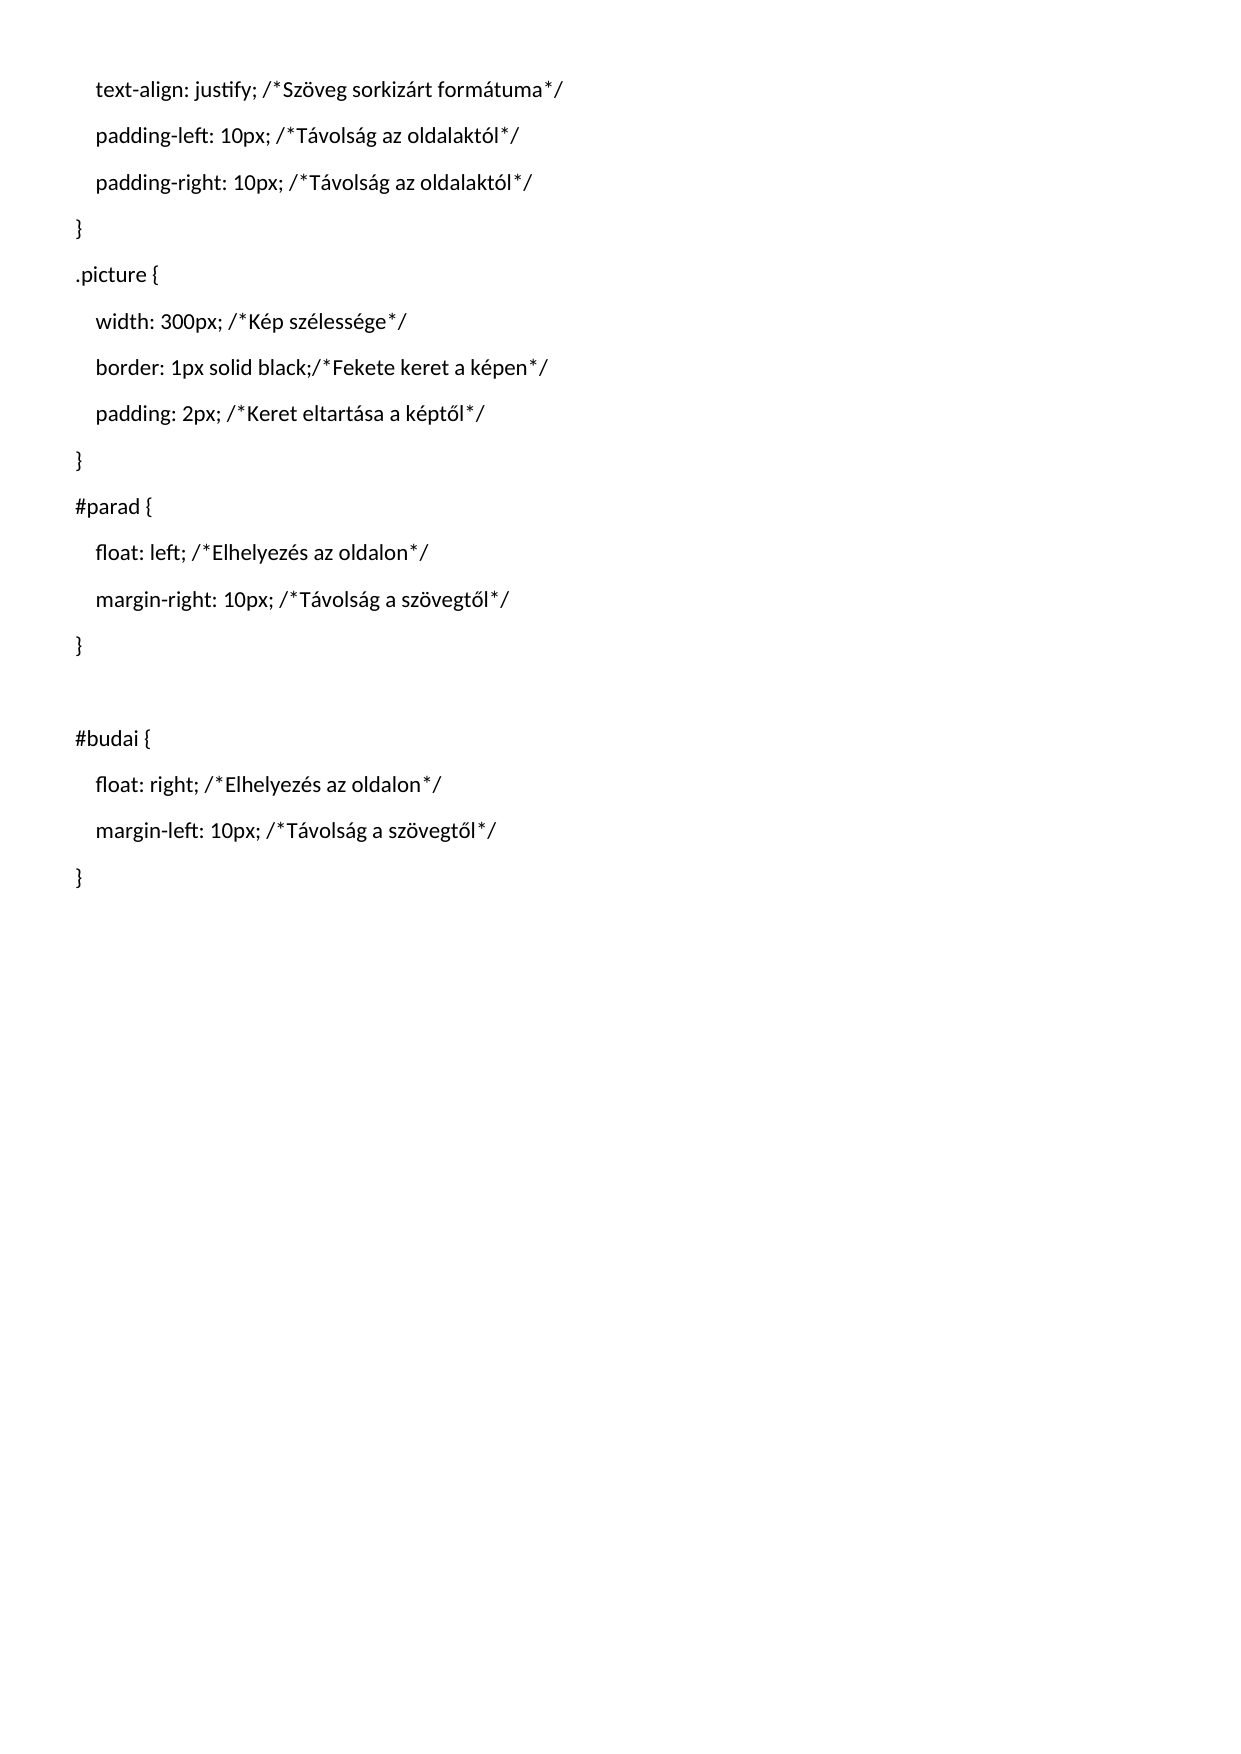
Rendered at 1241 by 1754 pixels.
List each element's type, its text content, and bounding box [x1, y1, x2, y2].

text } [75, 863, 1165, 891]
text .picture { [75, 260, 1165, 288]
text padding: 2px; /*Keret eltartása a képtől*/ [75, 399, 1165, 427]
text padding-left: 10px; /*Távolság az oldalaktól*/ [75, 121, 1165, 149]
text border: 1px solid black;/*Fekete keret a képen*/ [75, 353, 1165, 381]
text padding-right: 10px; /*Távolság az oldalaktól*/ [75, 168, 1165, 196]
text } [75, 446, 1165, 474]
text float: right; /*Elhelyezés az oldalon*/ [75, 770, 1165, 798]
text #parad { [75, 492, 1165, 520]
text margin-left: 10px; /*Távolság a szövegtől*/ [75, 817, 1165, 845]
text text-align: justify; /*Szöveg sorkizárt formátuma*/ [75, 75, 1165, 103]
text } [75, 631, 1165, 659]
text width: 300px; /*Kép szélessége*/ [75, 307, 1165, 335]
text float: left; /*Elhelyezés az oldalon*/ [75, 538, 1165, 567]
text } [75, 214, 1165, 242]
text margin-right: 10px; /*Távolság a szövegtől*/ [75, 585, 1165, 613]
text #budai { [75, 724, 1165, 752]
